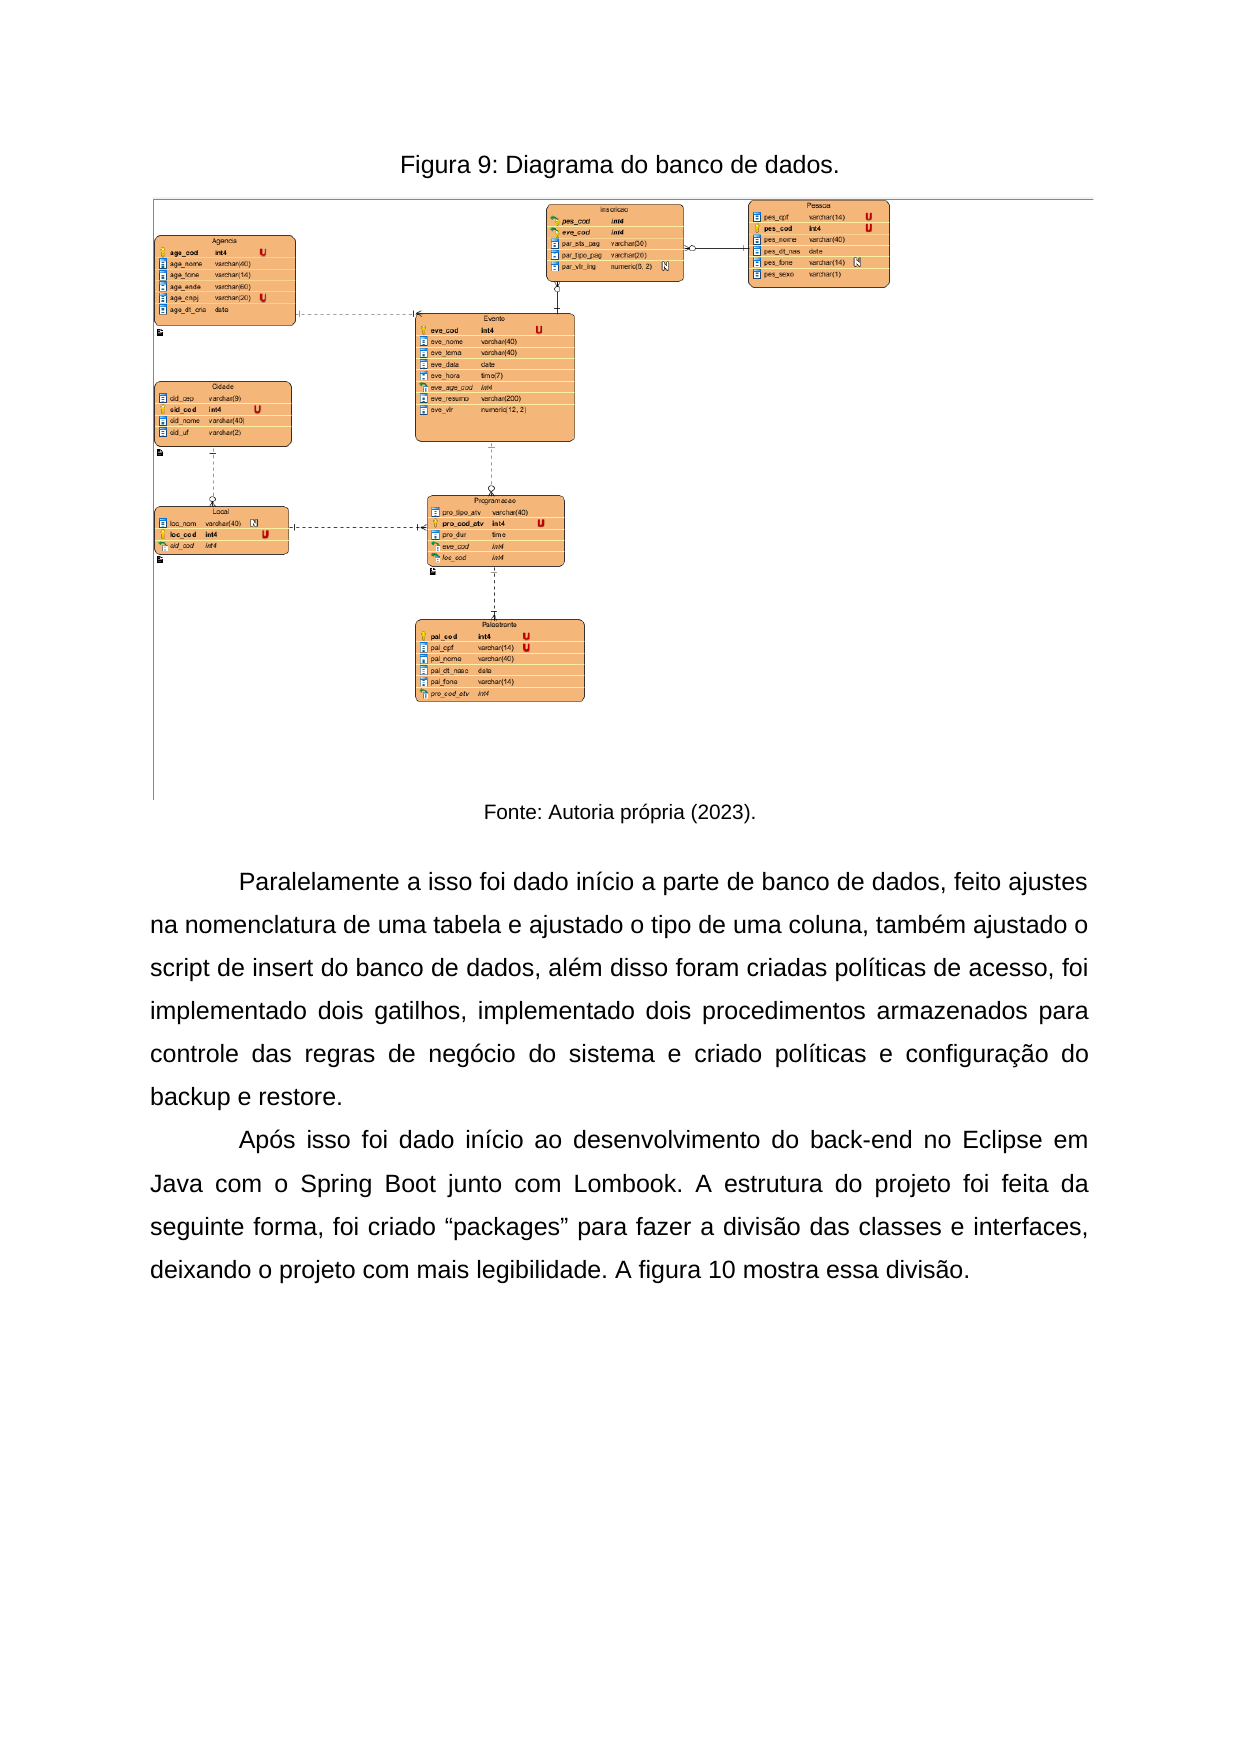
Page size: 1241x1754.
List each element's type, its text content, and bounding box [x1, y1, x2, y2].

text Figura 9: Diagrama do banco de dados. [150, 150, 1090, 179]
text Fonte: Autoria própria (2023). [150, 179, 1090, 823]
text Após isso foi dado início ao desenvolvimento do back-end no Eclipse em Java com o Spring Boot junto com Lombook. A estrutura do projeto foi feita da seguinte forma, foi criado “packages” para fazer a divisão das classes e interfaces, deixando o projeto com mais legibilidade. A figura 10 mostra essa divisão. [150, 1125, 1090, 1283]
picture [153, 197, 1094, 800]
text Paralelamente a isso foi dado início a parte de banco de dados, feito ajustes na nomenclatura de uma tabela e ajustado o tipo de uma coluna, também ajustado o script de insert do banco de dados, além disso foram criadas políticas de acesso, foi implementado dois gatilhos, implementado dois procedimentos armazenados para controle das regras de negócio do sistema e criado políticas e configuração do backup e restore. [150, 867, 1090, 1111]
